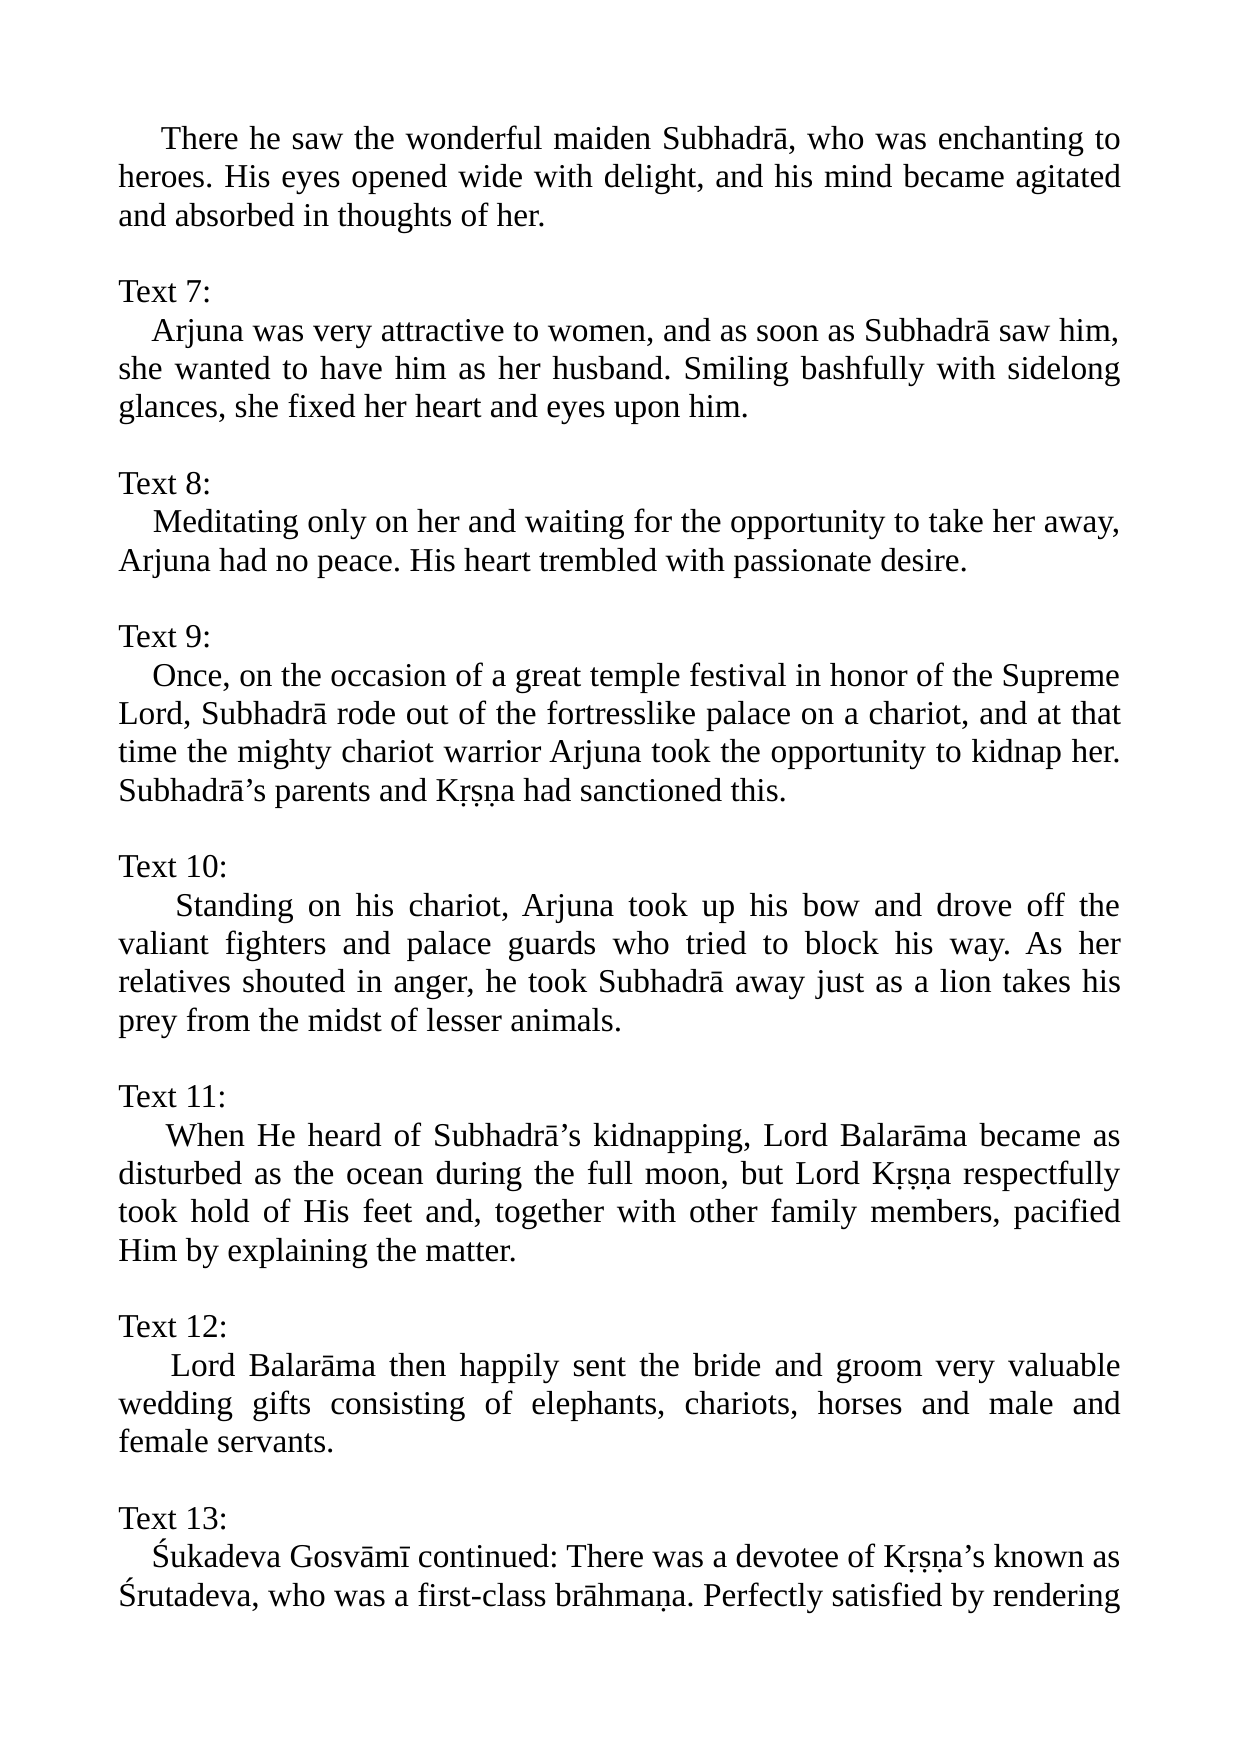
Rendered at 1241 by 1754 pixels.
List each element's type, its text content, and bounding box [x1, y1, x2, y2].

text Text 10: [118, 846, 1122, 885]
text Once, on the occasion of a great temple festival in honor of the Supreme Lord, Subhadrā rode out of the fortresslike palace on a chariot, and at that time the mighty chariot warrior Arjuna took the opportunity to kidnap her. Subhadrā’s parents and Kṛṣṇa had sanctioned this. [118, 655, 1122, 808]
text Text 12: [118, 1306, 1122, 1345]
text Text 7: [118, 271, 1122, 310]
text Text 9: [118, 616, 1122, 655]
text Text 13: [118, 1498, 1122, 1536]
text Text 8: [118, 463, 1122, 501]
text There he saw the wonderful maiden Subhadrā, who was enchanting to heroes. His eyes opened wide with delight, and his mind became agitated and absorbed in thoughts of her. [118, 118, 1122, 233]
text When He heard of Subhadrā’s kidnapping, Lord Balarāma became as disturbed as the ocean during the full moon, but Lord Kṛṣṇa respectfully took hold of His feet and, together with other family members, pacified Him by explaining the matter. [118, 1115, 1122, 1268]
text Standing on his chariot, Arjuna took up his bow and drove off the valiant fighters and palace guards who tried to block his way. As her relatives shouted in anger, he took Subhadrā away just as a lion takes his prey from the midst of lesser animals. [118, 885, 1122, 1038]
text Arjuna was very attractive to women, and as soon as Subhadrā saw him, she wanted to have him as her husband. Smiling bashfully with sidelong glances, she fixed her heart and eyes upon him. [118, 310, 1122, 425]
text Text 11: [118, 1076, 1122, 1115]
text Lord Balarāma then happily sent the bride and groom very valuable wedding gifts consisting of elephants, chariots, horses and male and female servants. [118, 1345, 1122, 1460]
text Śukadeva Gosvāmī continued: There was a devotee of Kṛṣṇa’s known as Śrutadeva, who was a first-class brāhmaṇa. Perfectly satisfied by rendering [118, 1536, 1122, 1613]
text Meditating only on her and waiting for the opportunity to take her away, Arjuna had no peace. His heart trembled with passionate desire. [118, 501, 1122, 578]
